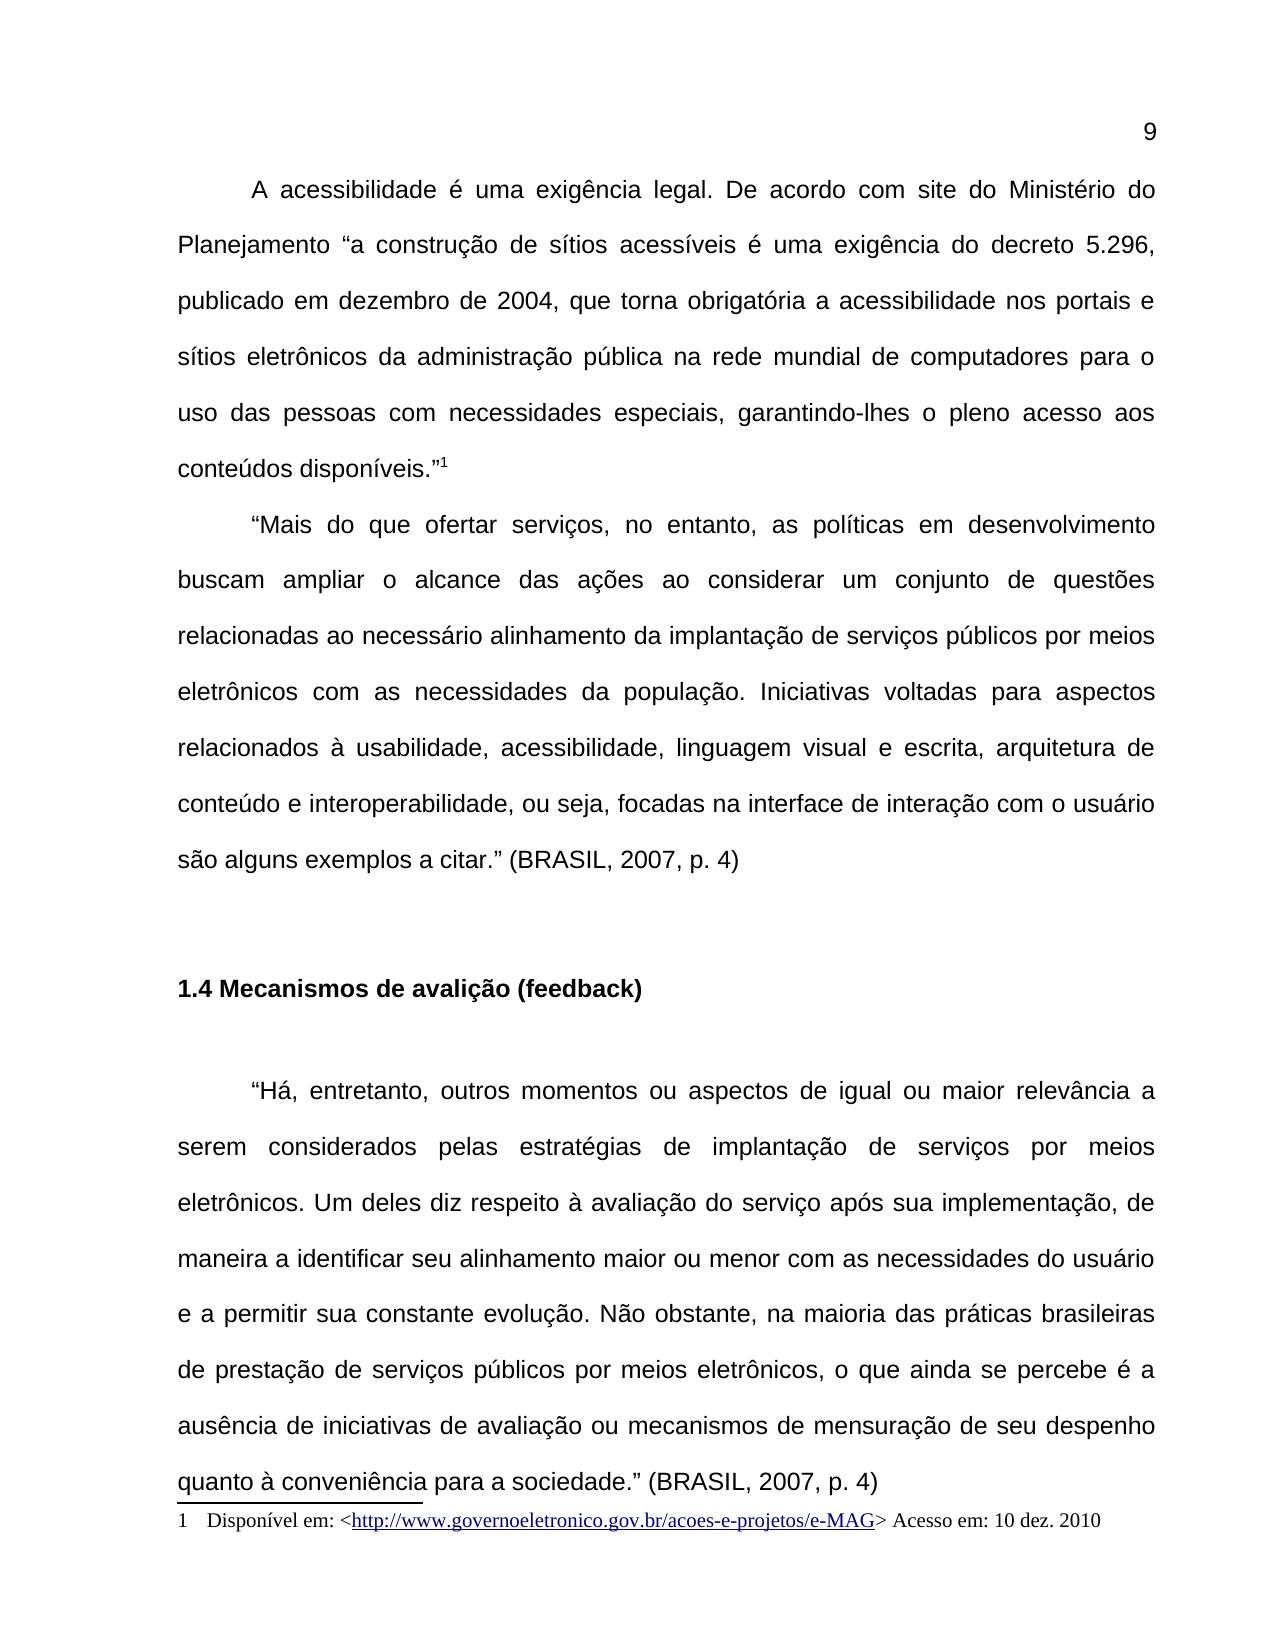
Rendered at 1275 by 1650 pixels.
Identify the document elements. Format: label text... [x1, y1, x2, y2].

text A acessibilidade é uma exigência legal. De acordo com site do Ministério do Planejamento “a construção de sítios acessíveis é uma exigência do decreto 5.296, publicado em dezembro de 2004, que torna obrigatória a acessibilidade nos portais e sítios eletrônicos da administração pública na rede mundial de computadores para o uso das pessoas com necessidades especiais, garantindo-lhes o pleno acesso aos conteúdos disponíveis.” [177, 176, 1157, 483]
subtitle 1.4 Mecanismos de avalição (feedback) [177, 975, 1157, 1003]
text Disponível em: <http://www.governoeletronico.gov.br/acoes-e-projetos/e-MAG> Acesso em: 10 dez. 2010 [177, 1509, 1157, 1532]
text “Mais do que ofertar serviços, no entanto, as políticas em desenvolvimento buscam ampliar o alcance das ações ao considerar um conjunto de questões relacionadas ao necessário alinhamento da implantação de serviços públicos por meios eletrônicos com as necessidades da população. Iniciativas voltadas para aspectos relacionados à usabilidade, acessibilidade, linguagem visual e escrita, arquitetura de conteúdo e interoperabilidade, ou seja, focadas na interface de interação com o usuário são alguns exemplos a citar.” (BRASIL, 2007, p. 4) [177, 511, 1157, 873]
text “Há, entretanto, outros momentos ou aspectos de igual ou maior relevância a serem considerados pelas estratégias de implantação de serviços por meios eletrônicos. Um deles diz respeito à avaliação do serviço após sua implementação, de maneira a identificar seu alinhamento maior ou menor com as necessidades do usuário e a permitir sua constante evolução. Não obstante, na maioria das práticas brasileiras de prestação de serviços públicos por meios eletrônicos, o que ainda se percebe é a ausência de iniciativas de avaliação ou mecanismos de mensuração de seu despenho quanto à conveniência para a sociedade.” (BRASIL, 2007, p. 4) [177, 1077, 1157, 1496]
